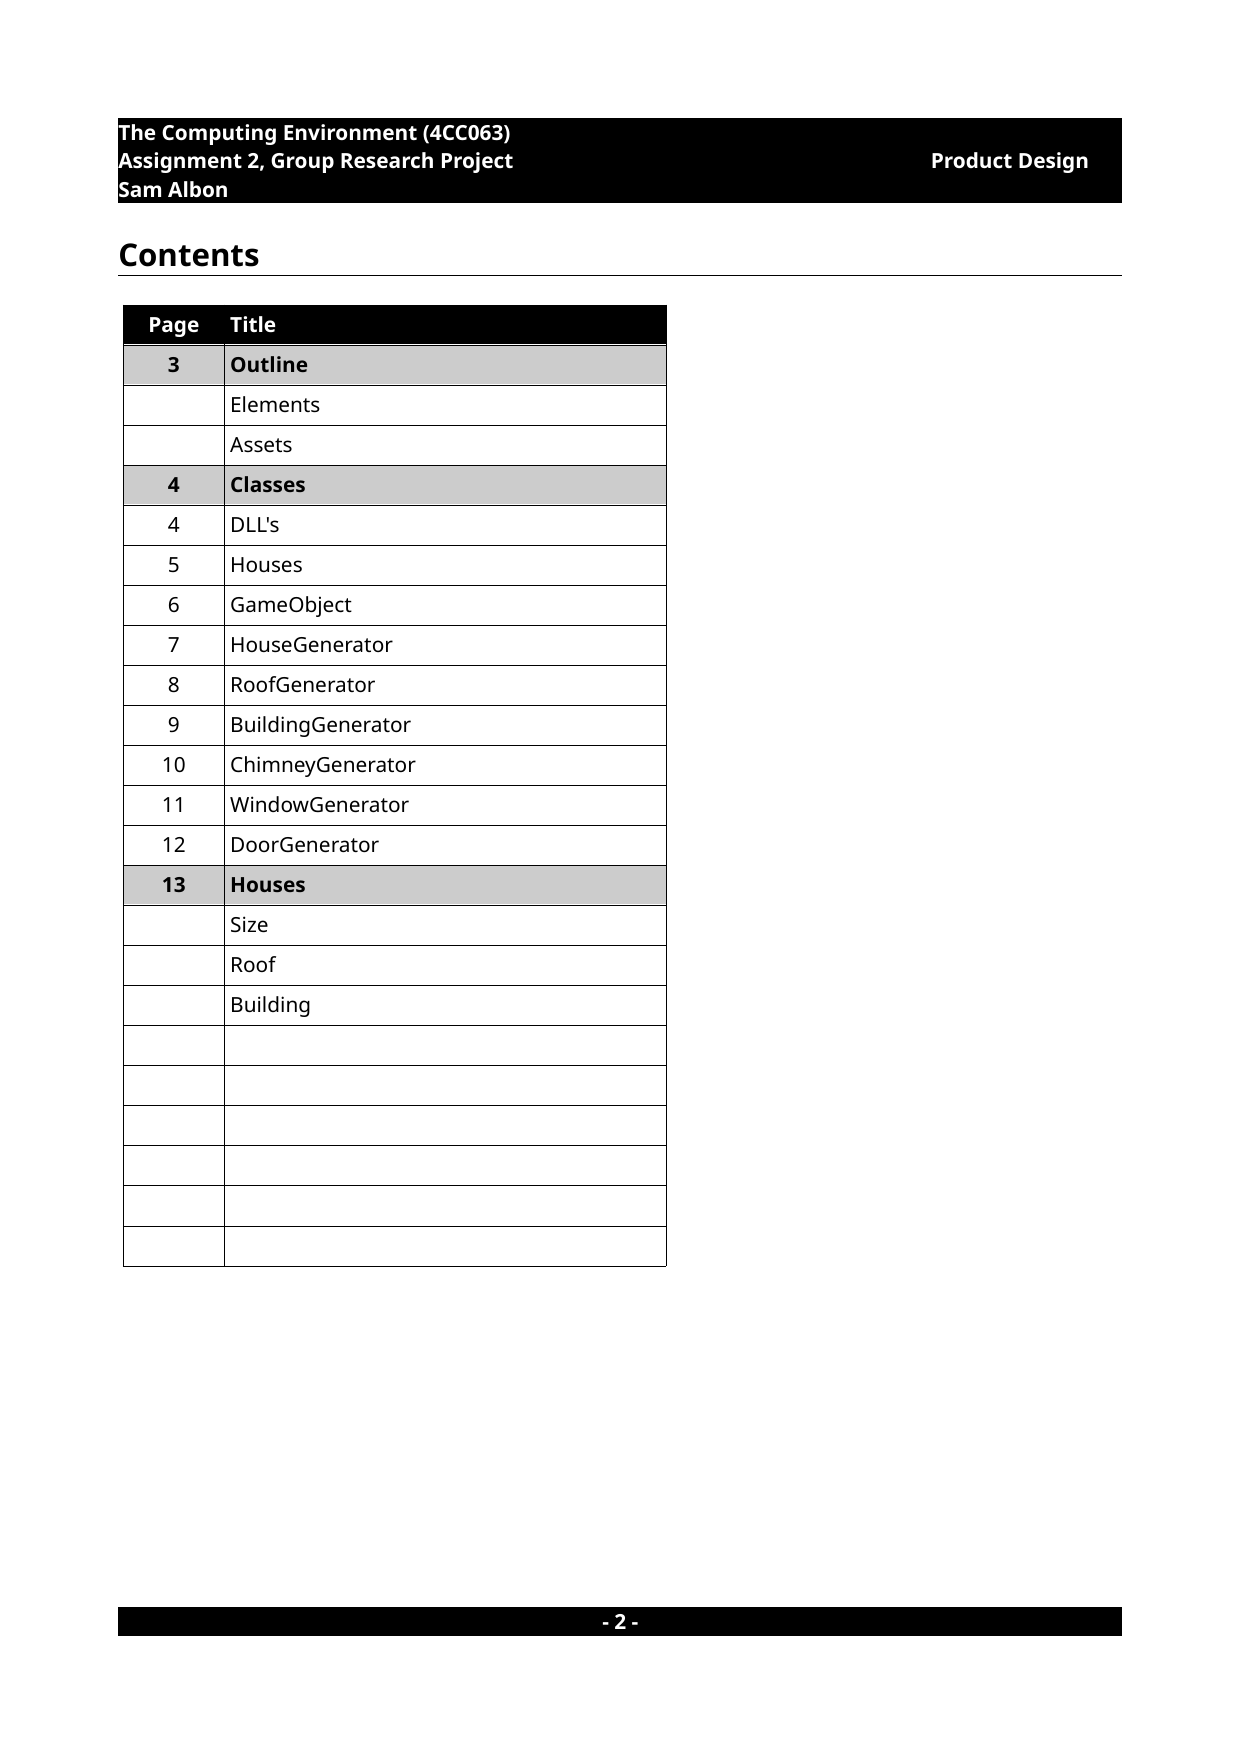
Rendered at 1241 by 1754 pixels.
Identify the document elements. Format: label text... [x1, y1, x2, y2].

table_cell [124, 1186, 224, 1226]
table_cell Roof [225, 946, 666, 984]
table_cell DLL's [225, 506, 666, 544]
table_cell Houses [225, 546, 666, 584]
table_cell Elements [225, 386, 666, 424]
table_cell Houses [225, 866, 666, 904]
table_cell BuildingGenerator [225, 706, 666, 744]
table_cell Outline [225, 346, 666, 384]
table_cell 10 [124, 746, 224, 784]
table_cell [124, 426, 224, 464]
table_cell 13 [124, 866, 224, 904]
table_cell 3 [124, 346, 224, 384]
table_cell [225, 1106, 666, 1145]
table_cell 9 [124, 706, 224, 744]
table_cell DoorGenerator [225, 826, 666, 864]
table_cell [124, 946, 224, 984]
table_cell ChimneyGenerator [225, 746, 666, 784]
table_cell [124, 1106, 224, 1145]
table_cell [124, 1227, 224, 1266]
table_cell [225, 1026, 666, 1065]
table_cell 4 [124, 506, 224, 544]
table_cell 12 [124, 826, 224, 864]
table_cell [225, 1066, 666, 1105]
table_header Page [124, 306, 224, 344]
table_cell Building [225, 986, 666, 1025]
table_cell HouseGenerator [225, 626, 666, 664]
table_cell [124, 386, 224, 424]
table_cell [124, 1146, 224, 1185]
table_cell RoofGenerator [225, 666, 666, 704]
table_cell 6 [124, 586, 224, 624]
table_header Title [225, 306, 666, 344]
table_cell GameObject [225, 586, 666, 624]
table_cell [124, 1026, 224, 1065]
table_cell Classes [225, 466, 666, 504]
table_cell 11 [124, 786, 224, 824]
table_cell [124, 906, 224, 944]
table_cell Size [225, 906, 666, 944]
table_cell 5 [124, 546, 224, 584]
table_cell Assets [225, 426, 666, 464]
table_cell [225, 1186, 666, 1226]
table_cell 7 [124, 626, 224, 664]
table_cell 8 [124, 666, 224, 704]
table_cell 4 [124, 466, 224, 504]
text Contents [118, 233, 1122, 275]
table_cell [124, 1066, 224, 1105]
table_cell [225, 1227, 666, 1266]
table_cell WindowGenerator [225, 786, 666, 824]
table_cell [124, 986, 224, 1025]
table_cell [225, 1146, 666, 1185]
